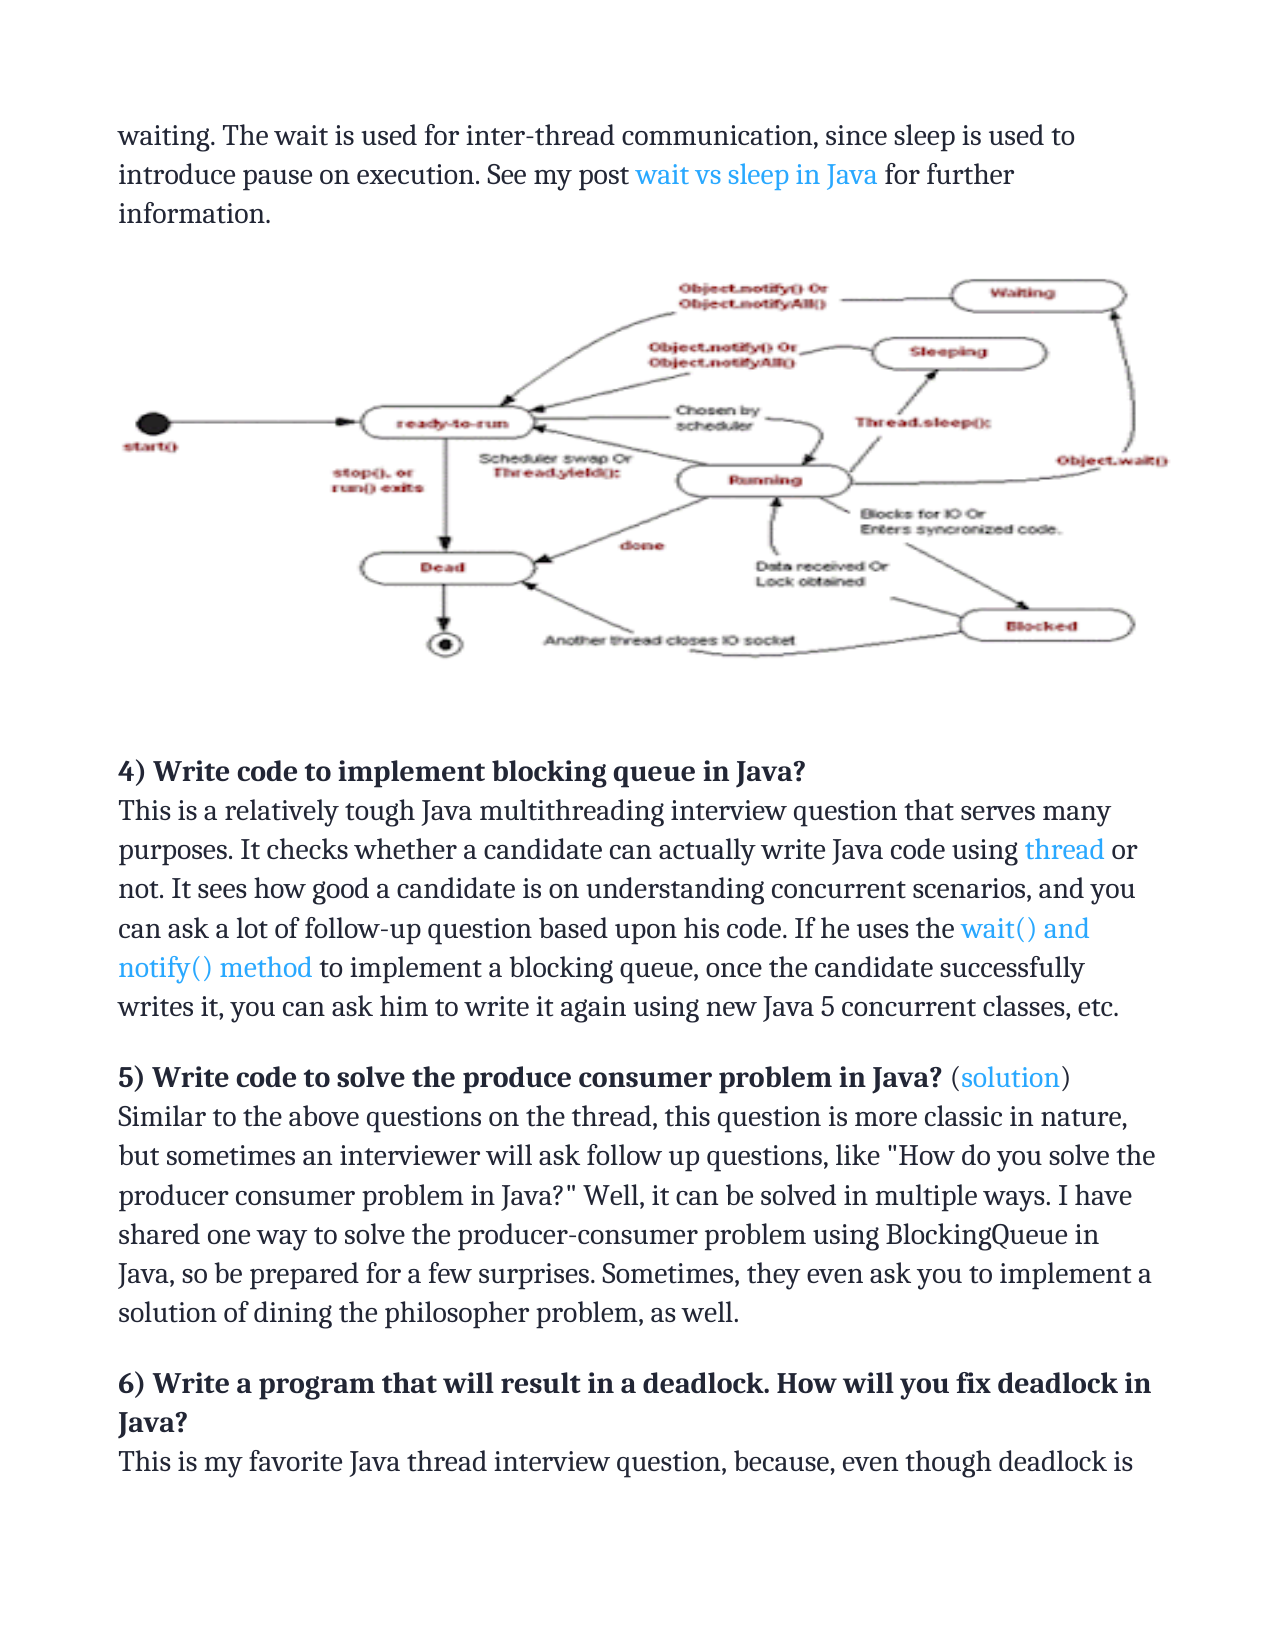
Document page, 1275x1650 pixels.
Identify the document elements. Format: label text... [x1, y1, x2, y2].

text 4) Write code to implement blocking queue in Java? This is a relatively tough Java multithreading interview question that serves many purposes. It checks whether a candidate can actually write Java code using thread or not. It sees how good a candidate is on understanding concurrent scenarios, and you can ask a lot of follow-up question based upon his code. If he uses the wait() and notify() method to implement a blocking queue, once the candidate successfully writes it, you can ask him to write it again using new Java 5 concurrent classes, etc. [118, 715, 1157, 1024]
text 5) Write code to solve the produce consumer problem in Java? (solution) Similar to the above questions on the thread, this question is more classic in nature, but sometimes an interviewer will ask follow up questions, like "How do you solve the producer consumer problem in Java?" Well, it can be solved in multiple ways. I have shared one way to solve the producer-consumer problem using BlockingQueue in Java, so be prepared for a few surprises. Sometimes, they even ask you to implement a solution of dining the philosopher problem, as well. [118, 1060, 1157, 1330]
text waiting. The wait is used for inter-thread communication, since sleep is used to introduce pause on execution. See my post wait vs sleep in Java for further information. [118, 118, 1157, 231]
picture [118, 267, 1184, 680]
text 6) Write a program that will result in a deadlock. How will you fix deadlock in Java? This is my favorite Java thread interview question, because, even though deadlock is [118, 1366, 1157, 1479]
